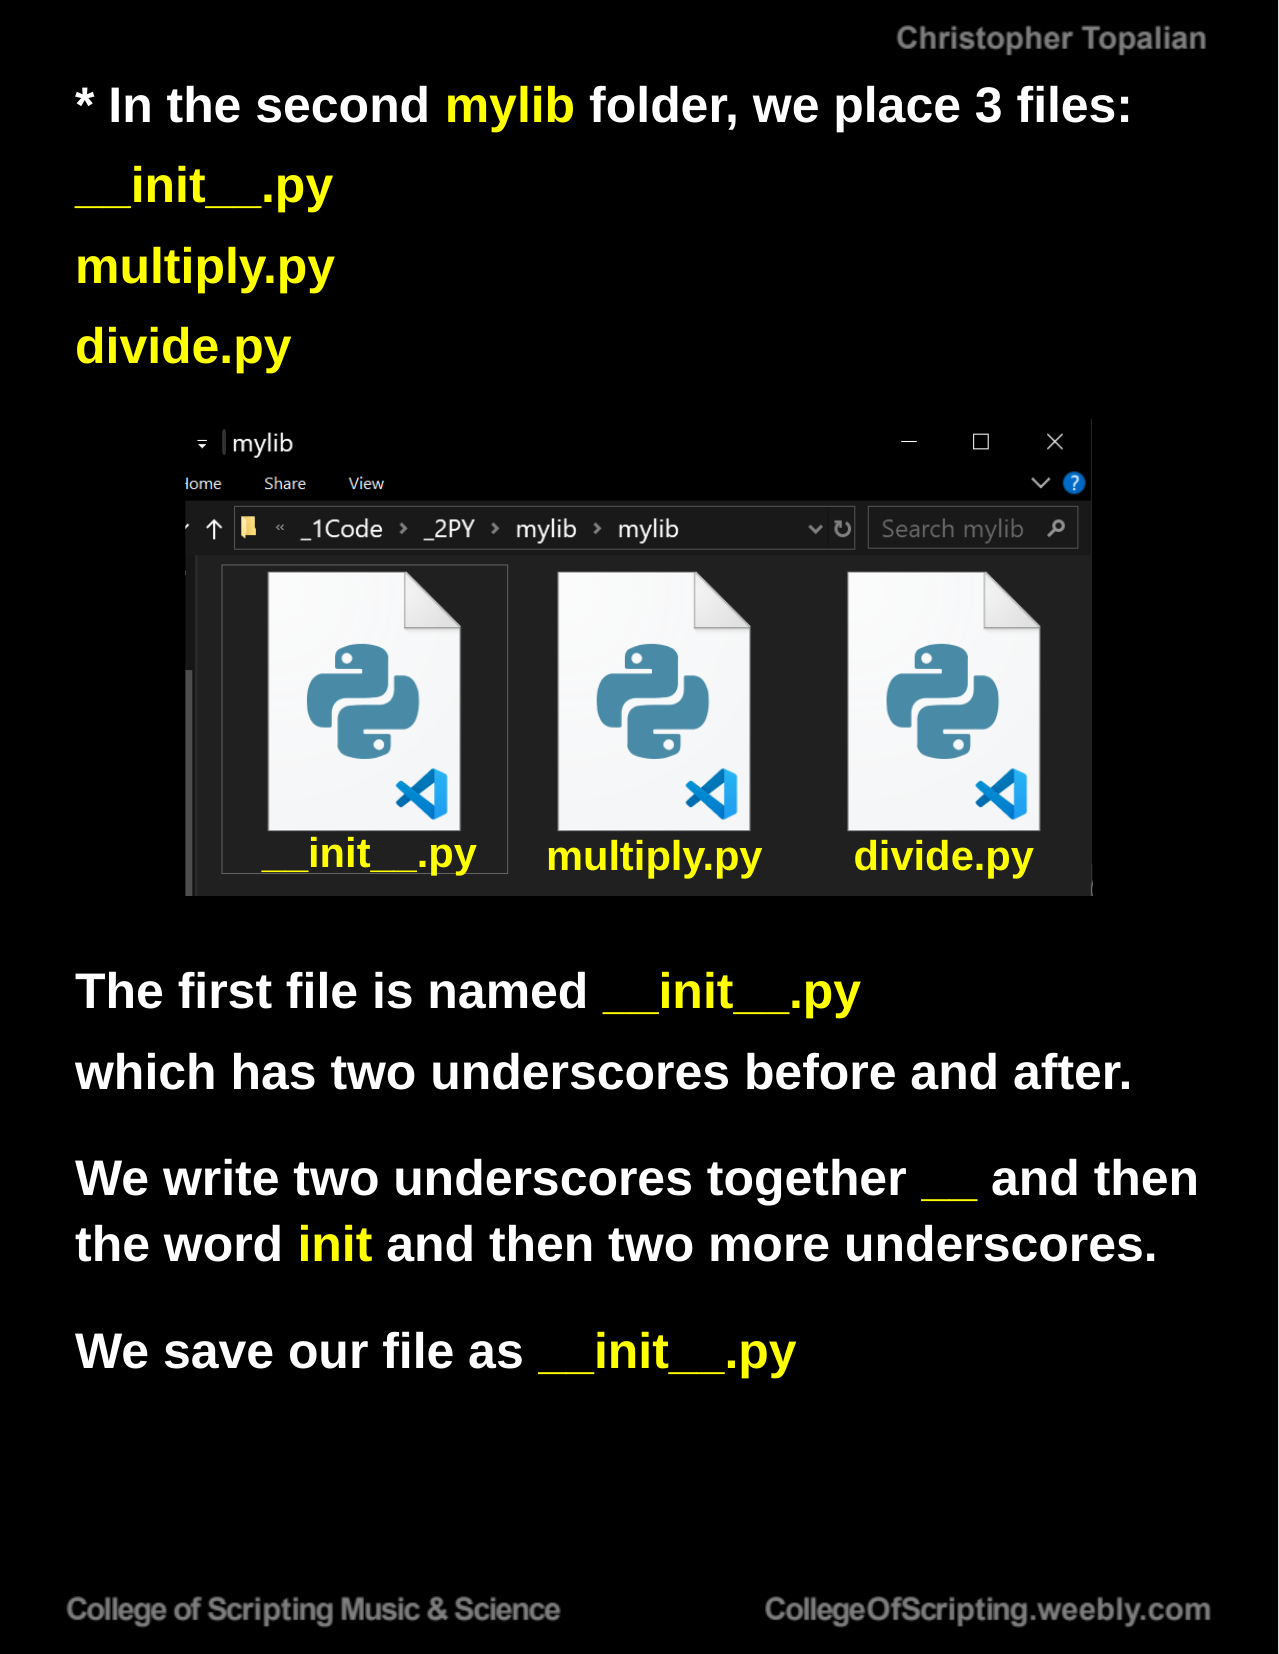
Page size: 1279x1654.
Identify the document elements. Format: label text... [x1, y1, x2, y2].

text * In the second mylib folder, we place 3 files: [75, 75, 1203, 132]
text which has two underscores before and after. [75, 1042, 1203, 1100]
text __init__.py [75, 156, 1203, 213]
text multiply.py [75, 236, 1203, 294]
text We save our file as __init__.py [75, 1321, 1203, 1378]
text divide.py [75, 317, 1203, 374]
text The first file is named __init__.py [75, 962, 1203, 1019]
picture [185, 419, 1093, 896]
text We write two underscores together __ and then the word init and then two more underscores. [75, 1149, 1203, 1272]
